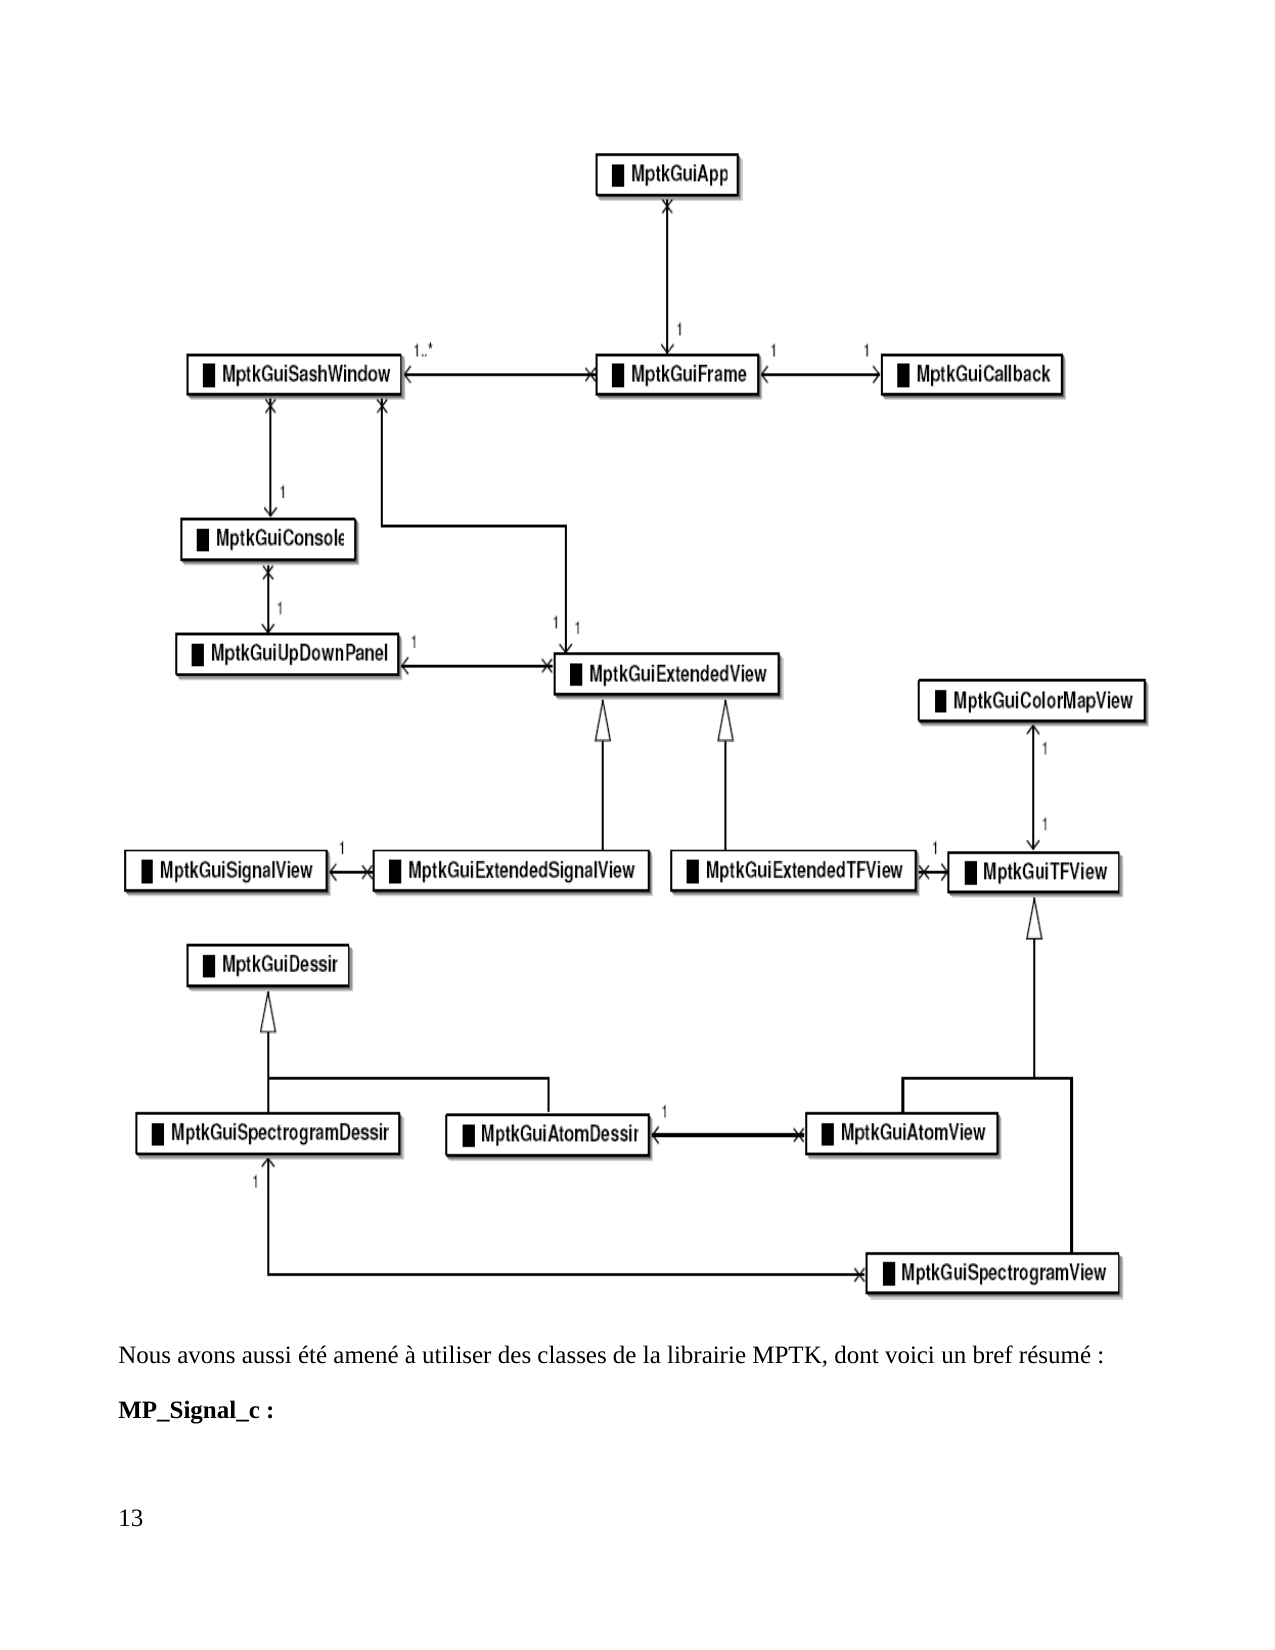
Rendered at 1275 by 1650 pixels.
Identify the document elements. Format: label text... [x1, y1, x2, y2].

text Nous avons aussi été amené à utiliser des classes de la librairie MPTK, dont voici un bref résumé : [118, 1341, 1157, 1369]
picture [118, 145, 1157, 1314]
text MP_Signal_c : [118, 1396, 1157, 1424]
